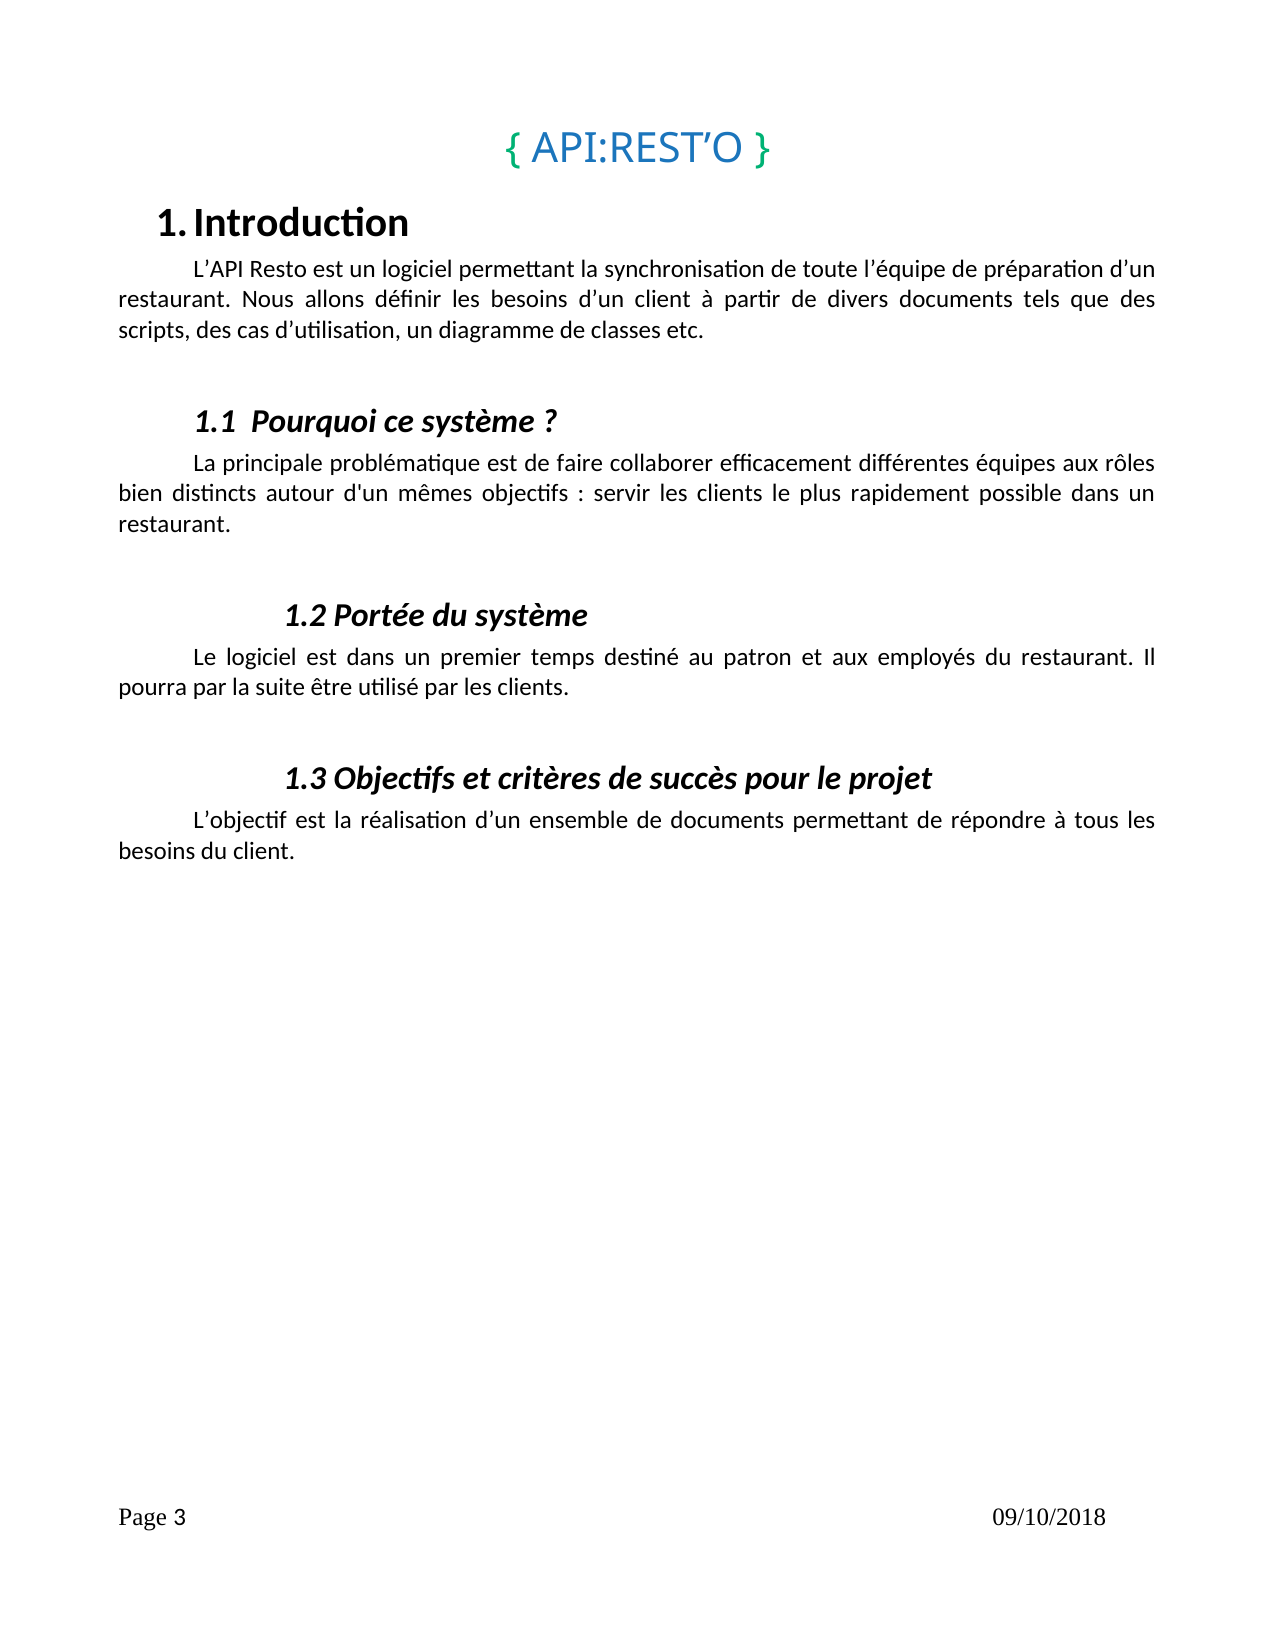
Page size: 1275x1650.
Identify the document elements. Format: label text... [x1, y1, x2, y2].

text La principale problématique est de faire collaborer efficacement différentes équipes aux rôles bien distincts autour d'un mêmes objectifs : servir les clients le plus rapidement possible dans un restaurant. [118, 447, 1157, 538]
text L’objectif est la réalisation d’un ensemble de documents permettant de répondre à tous les besoins du client. [118, 804, 1157, 865]
subtitle 1.2 Portée du système [201, 594, 1157, 634]
text Le logiciel est dans un premier temps destiné au patron et aux employés du restaurant. Il pourra par la suite être utilisé par les clients. [118, 641, 1157, 702]
text L’API Resto est un logiciel permettant la synchronisation de toute l’équipe de préparation d’un restaurant. Nous allons définir les besoins d’un client à partir de divers documents tels que des scripts, des cas d’utilisation, un diagramme de classes etc. [118, 253, 1157, 344]
subtitle 1.1 Pourquoi ce système ? [118, 400, 1157, 441]
subtitle Introduction [156, 196, 1157, 246]
subtitle 1.3 Objectifs et critères de succès pour le projet [201, 757, 1157, 798]
